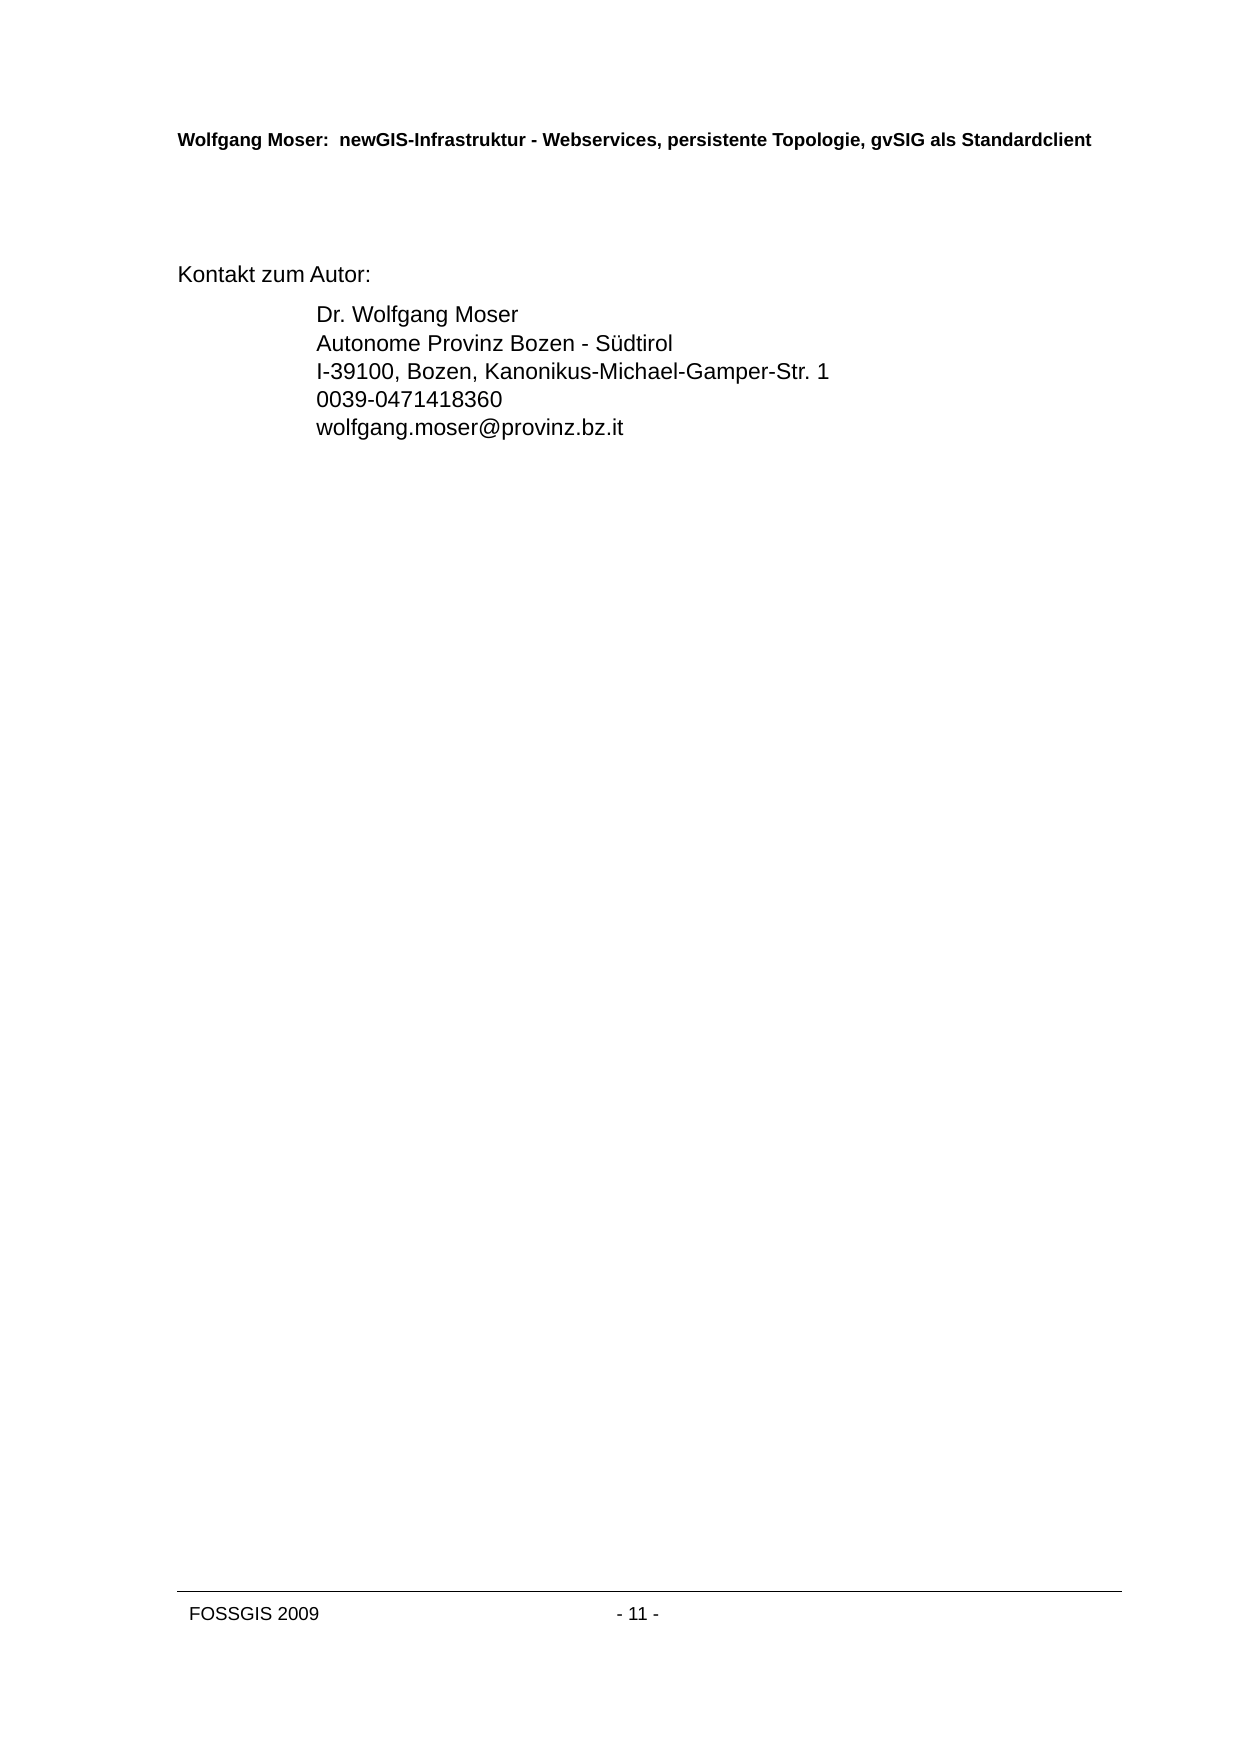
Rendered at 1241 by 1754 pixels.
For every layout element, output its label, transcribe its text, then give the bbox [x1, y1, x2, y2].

text Kontakt zum Autor: [177, 262, 1122, 287]
text I-39100, Bozen, Kanonikus-Michael-Gamper-Str. 1 [266, 358, 1122, 384]
text Autonome Provinz Bozen - Südtirol [266, 330, 1122, 356]
text Dr. Wolfgang Moser [266, 302, 1122, 328]
text 0039-0471418360 [266, 387, 1122, 412]
text wolfgang.moser@provinz.bz.it [266, 415, 1122, 440]
